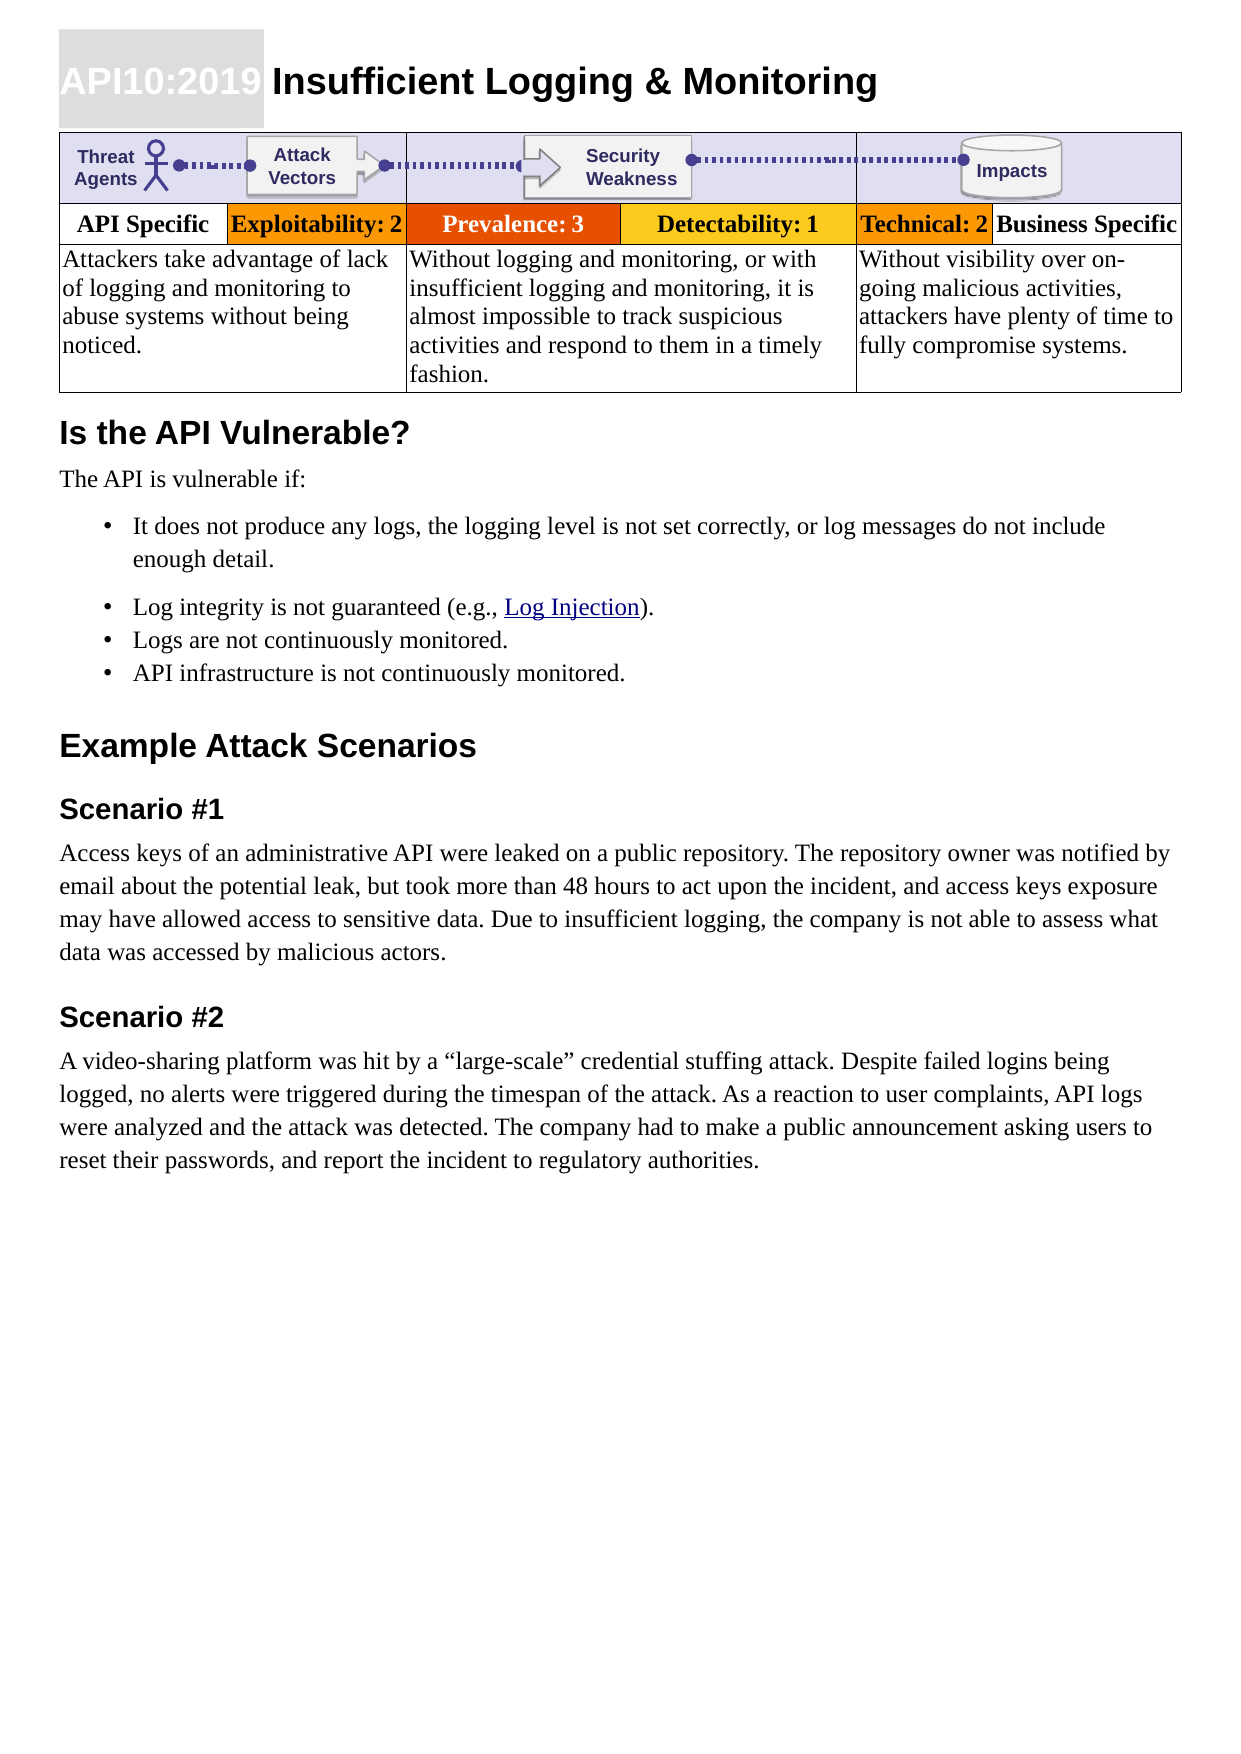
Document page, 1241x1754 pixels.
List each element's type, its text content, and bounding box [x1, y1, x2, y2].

subtitle Scenario #2 [59, 999, 1181, 1033]
table_cell Without visibility over on-going malicious activities, attackers have plenty of time to fully compromise systems. [857, 245, 1181, 392]
table_header [992, 133, 1181, 203]
list Log integrity is not guaranteed (e.g., Log Injection). [103, 592, 1181, 621]
list API infrastructure is not continuously monitored. [103, 658, 1181, 687]
text Access keys of an administrative API were leaked on a public repository. The repository owner was notified by email about the potential leak, but took more than 48 hours to act upon the incident, and access keys exposure may have allowed access to sensitive data. Due to insufficient logging, the company is not able to assess what data was accessed by malicious actors. [59, 838, 1181, 966]
table_header [407, 133, 620, 203]
table_header [227, 133, 406, 203]
table_header [60, 133, 227, 203]
subtitle Scenario #1 [59, 792, 1181, 826]
table_cell Detectability: 1 [621, 204, 856, 244]
table_header [857, 133, 992, 203]
text A video-sharing platform was hit by a “large-scale” credential stuffing attack. Despite failed logins being logged, no alerts were triggered during the timespan of the attack. As a reaction to user complaints, API logs were analyzed and the attack was detected. The company had to make a public announcement asking users to reset their passwords, and report the incident to regulatory authorities. [59, 1046, 1181, 1174]
table_cell API Specific [60, 204, 227, 244]
table_cell Business Specific [993, 204, 1181, 244]
subtitle Is the API Vulnerable? [59, 412, 1181, 451]
table_cell Exploitability: 2 [228, 204, 406, 244]
subtitle Example Attack Scenarios [59, 726, 1181, 765]
text The API is vulnerable if: [59, 464, 1181, 492]
table_cell Prevalence: 3 [407, 204, 620, 244]
table_header [620, 133, 856, 203]
table_cell Technical: 2 [857, 204, 992, 244]
list Logs are not continuously monitored. [103, 625, 1181, 654]
table_cell Attackers take advantage of lack of logging and monitoring to abuse systems without being noticed. [60, 245, 406, 392]
table_cell Without logging and monitoring, or with insufficient logging and monitoring, it is almost impossible to track suspicious activities and respond to them in a timely fashion. [407, 245, 856, 392]
list It does not produce any logs, the logging level is not set correctly, or log messages do not include enough detail. [103, 511, 1181, 573]
